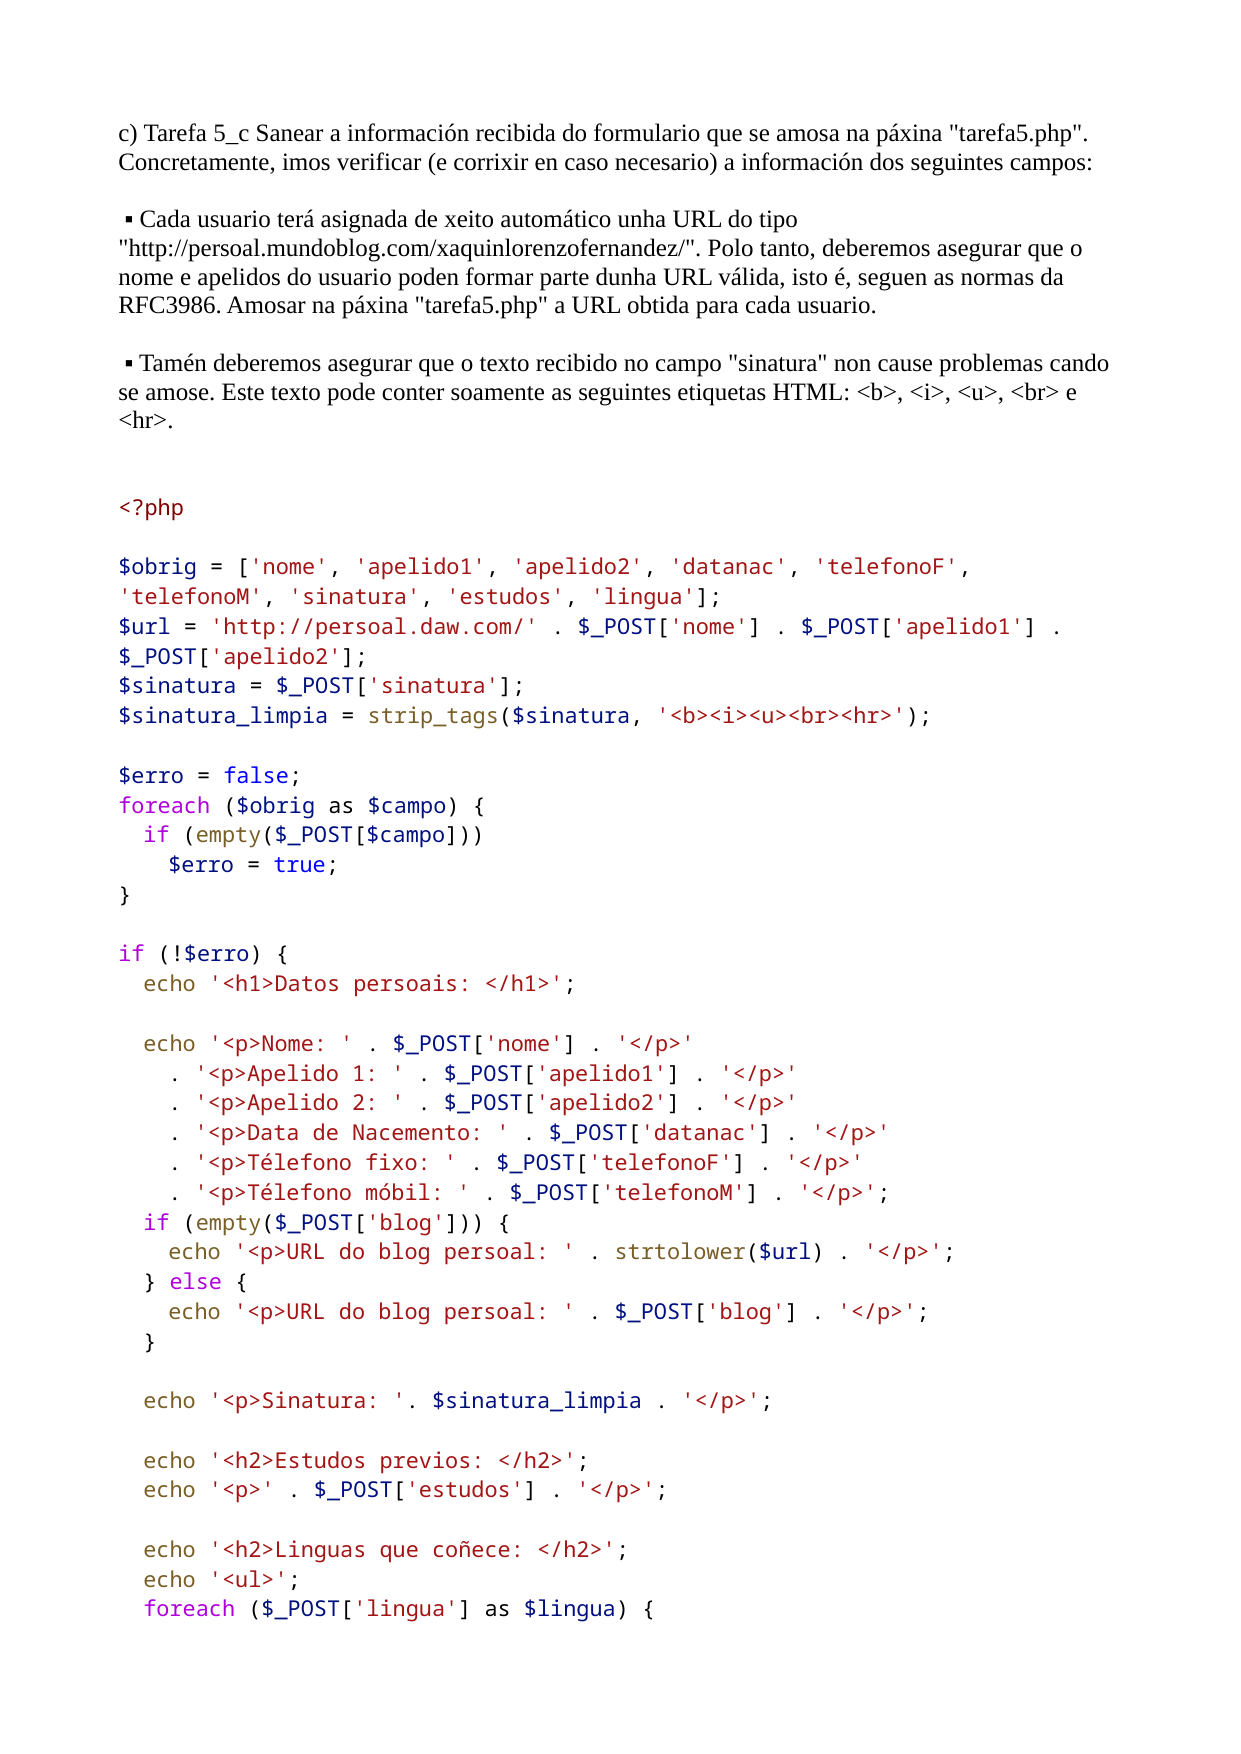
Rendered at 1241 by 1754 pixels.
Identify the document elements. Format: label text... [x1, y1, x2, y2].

text . '<p>Télefono fixo: ' . $_POST['telefonoF'] . '</p>' [118, 1147, 1122, 1177]
text $sinatura_limpia = strip_tags($sinatura, '<b><i><u><br><hr>'); [118, 700, 1122, 730]
text echo '<p>URL do blog persoal: ' . $_POST['blog'] . '</p>'; [118, 1296, 1122, 1326]
text ▪ Cada usuario terá asignada de xeito automático unha URL do tipo "http://persoal.mundoblog.com/xaquinlorenzofernandez/". Polo tanto, deberemos asegurar que o nome e apelidos do usuario poden formar parte dunha URL válida, isto é, seguen as normas da RFC3986. Amosar na páxina "tarefa5.php" a URL obtida para cada usuario. [118, 204, 1122, 319]
text if (empty($_POST['blog'])) { [118, 1206, 1122, 1236]
text echo '<p>URL do blog persoal: ' . strtolower($url) . '</p>'; [118, 1236, 1122, 1266]
text $erro = false; [118, 760, 1122, 789]
text if (empty($_POST[$campo])) [118, 819, 1122, 849]
text foreach ($_POST['lingua'] as $lingua) { [118, 1593, 1122, 1623]
text . '<p>Data de Nacemento: ' . $_POST['datanac'] . '</p>' [118, 1117, 1122, 1147]
text . '<p>Apelido 2: ' . $_POST['apelido2'] . '</p>' [118, 1087, 1122, 1117]
text $sinatura = $_POST['sinatura']; [118, 671, 1122, 700]
text echo '<p>Sinatura: '. $sinatura_limpia . '</p>'; [118, 1385, 1122, 1415]
text $erro = true; [118, 849, 1122, 879]
text echo '<p>Nome: ' . $_POST['nome'] . '</p>' [118, 1028, 1122, 1057]
text } else { [118, 1266, 1122, 1296]
text c) Tarefa 5_c Sanear a información recibida do formulario que se amosa na páxina "tarefa5.php". Concretamente, imos verificar (e corrixir en caso necesario) a información dos seguintes campos: [118, 118, 1122, 176]
text . '<p>Apelido 1: ' . $_POST['apelido1'] . '</p>' [118, 1057, 1122, 1087]
text $obrig = ['nome', 'apelido1', 'apelido2', 'datanac', 'telefonoF', 'telefonoM', 'sinatura', 'estudos', 'lingua']; [118, 551, 1122, 611]
text echo '<h1>Datos persoais: </h1>'; [118, 968, 1122, 998]
text $url = 'http://persoal.daw.com/' . $_POST['nome'] . $_POST['apelido1'] . $_POST['apelido2']; [118, 611, 1122, 671]
text echo '<h2>Estudos previos: </h2>'; [118, 1444, 1122, 1474]
text echo '<ul>'; [118, 1564, 1122, 1593]
text } [118, 879, 1122, 909]
text foreach ($obrig as $campo) { [118, 789, 1122, 819]
text . '<p>Télefono móbil: ' . $_POST['telefonoM'] . '</p>'; [118, 1177, 1122, 1206]
text ▪ Tamén deberemos asegurar que o texto recibido no campo "sinatura" non cause problemas cando se amose. Este texto pode conter soamente as seguintes etiquetas HTML: <b>, <i>, <u>, <br> e <hr>. [118, 348, 1122, 434]
text <?php [118, 492, 1122, 522]
text echo '<h2>Linguas que coñece: </h2>'; [118, 1534, 1122, 1564]
text echo '<p>' . $_POST['estudos'] . '</p>'; [118, 1474, 1122, 1504]
text } [118, 1326, 1122, 1355]
text if (!$erro) { [118, 938, 1122, 968]
